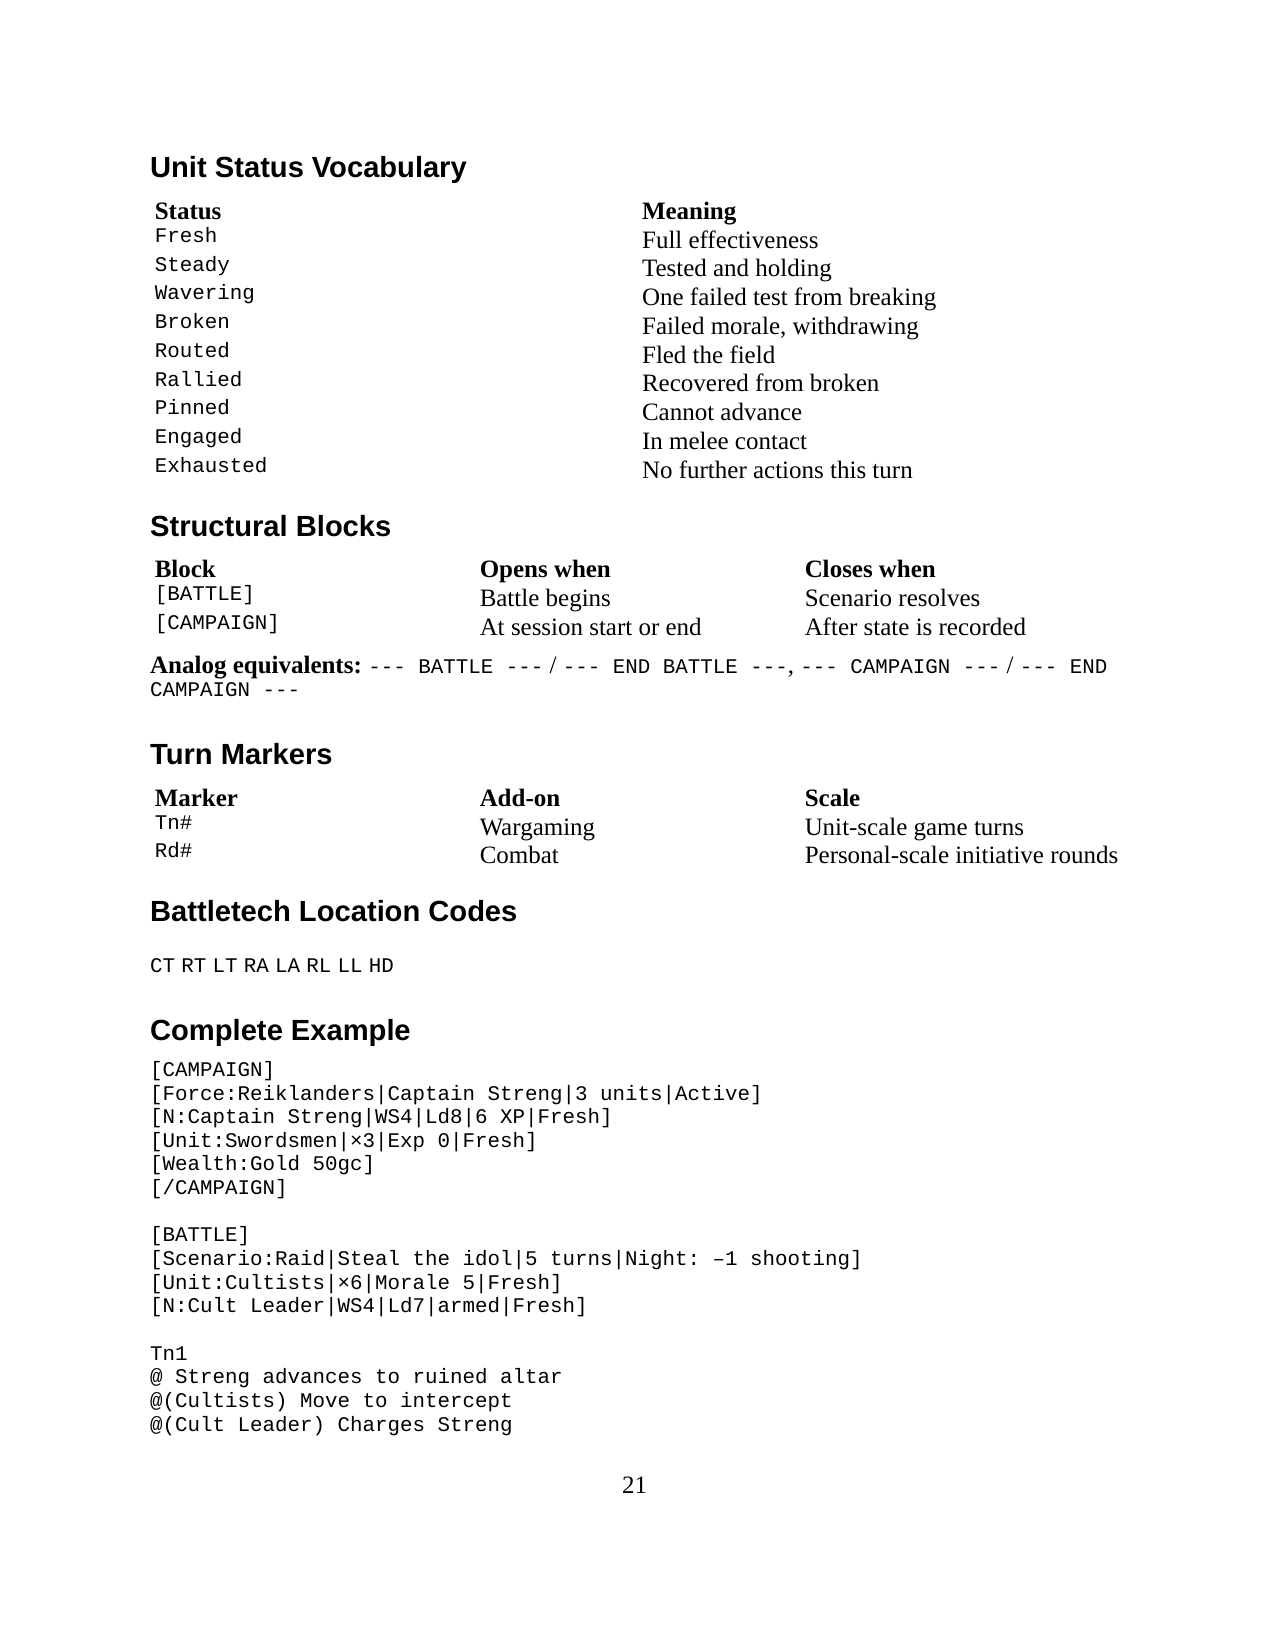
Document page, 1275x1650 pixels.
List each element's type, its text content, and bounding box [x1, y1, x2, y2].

table_cell Personal-scale initiative rounds [800, 841, 1125, 869]
table_header Meaning [638, 196, 1125, 225]
subtitle Battletech Location Codes [150, 894, 1125, 928]
text Analog equivalents: --- BATTLE --- / --- END BATTLE ---, --- CAMPAIGN --- / --- END CAMPAIGN --- [150, 650, 1125, 703]
table_cell Pinned [150, 397, 637, 426]
table_cell [CAMPAIGN] [150, 612, 475, 641]
subtitle Complete Example [150, 1013, 1125, 1046]
table_cell Cannot advance [638, 397, 1125, 426]
table_cell Fresh [150, 225, 637, 253]
table_cell Failed morale, withdrawing [638, 311, 1125, 340]
table_cell Wargaming [475, 812, 800, 841]
text [N:Cult Leader|WS4|Ld7|armed|Fresh] [150, 1295, 1125, 1319]
text [/CAMPAIGN] [150, 1177, 1125, 1201]
text [Wealth:Gold 50gc] [150, 1153, 1125, 1177]
table_cell Tn# [150, 812, 475, 841]
table_cell Routed [150, 340, 637, 368]
table_header Add-on [475, 783, 800, 812]
table_cell Broken [150, 311, 637, 340]
table_cell Rd# [150, 841, 475, 869]
table_header Opens when [475, 555, 800, 583]
text @(Cult Leader) Charges Streng [150, 1413, 1125, 1437]
table_header Status [150, 196, 637, 225]
table_header Scale [800, 783, 1125, 812]
text @ Streng advances to ruined altar [150, 1366, 1125, 1390]
table_cell Exhausted [150, 455, 637, 483]
subtitle Structural Blocks [150, 508, 1125, 542]
text [Force:Reiklanders|Captain Streng|3 units|Active] [150, 1082, 1125, 1106]
text Tn1 [150, 1343, 1125, 1366]
table_cell Steady [150, 254, 637, 282]
text [BATTLE] [150, 1224, 1125, 1248]
text [N:Captain Streng|WS4|Ld8|6 XP|Fresh] [150, 1106, 1125, 1130]
subtitle Turn Markers [150, 737, 1125, 771]
table_cell Tested and holding [638, 254, 1125, 282]
text [CAMPAIGN] [150, 1059, 1125, 1082]
text CT RT LT RA LA RL LL HD [150, 949, 1125, 979]
table_header Block [150, 555, 475, 583]
table_header Marker [150, 783, 475, 812]
table_cell In melee contact [638, 426, 1125, 455]
table_cell Fled the field [638, 340, 1125, 368]
table_cell One failed test from breaking [638, 282, 1125, 311]
table_cell Wavering [150, 282, 637, 311]
table_cell [BATTLE] [150, 583, 475, 612]
table_cell Full effectiveness [638, 225, 1125, 253]
text [Scenario:Raid|Steal the idol|5 turns|Night: –1 shooting] [150, 1248, 1125, 1272]
table_cell No further actions this turn [638, 455, 1125, 483]
table_cell Unit-scale game turns [800, 812, 1125, 841]
text [Unit:Swordsmen|×3|Exp 0|Fresh] [150, 1130, 1125, 1153]
text [Unit:Cultists|×6|Morale 5|Fresh] [150, 1272, 1125, 1295]
table_cell At session start or end [475, 612, 800, 641]
table_cell Battle begins [475, 583, 800, 612]
table_cell After state is recorded [800, 612, 1125, 641]
table_cell Engaged [150, 426, 637, 455]
table_cell Recovered from broken [638, 369, 1125, 397]
subtitle Unit Status Vocabulary [150, 150, 1125, 183]
table_header Closes when [800, 555, 1125, 583]
table_cell Combat [475, 841, 800, 869]
text @(Cultists) Move to intercept [150, 1390, 1125, 1413]
table_cell Rallied [150, 369, 637, 397]
table_cell Scenario resolves [800, 583, 1125, 612]
